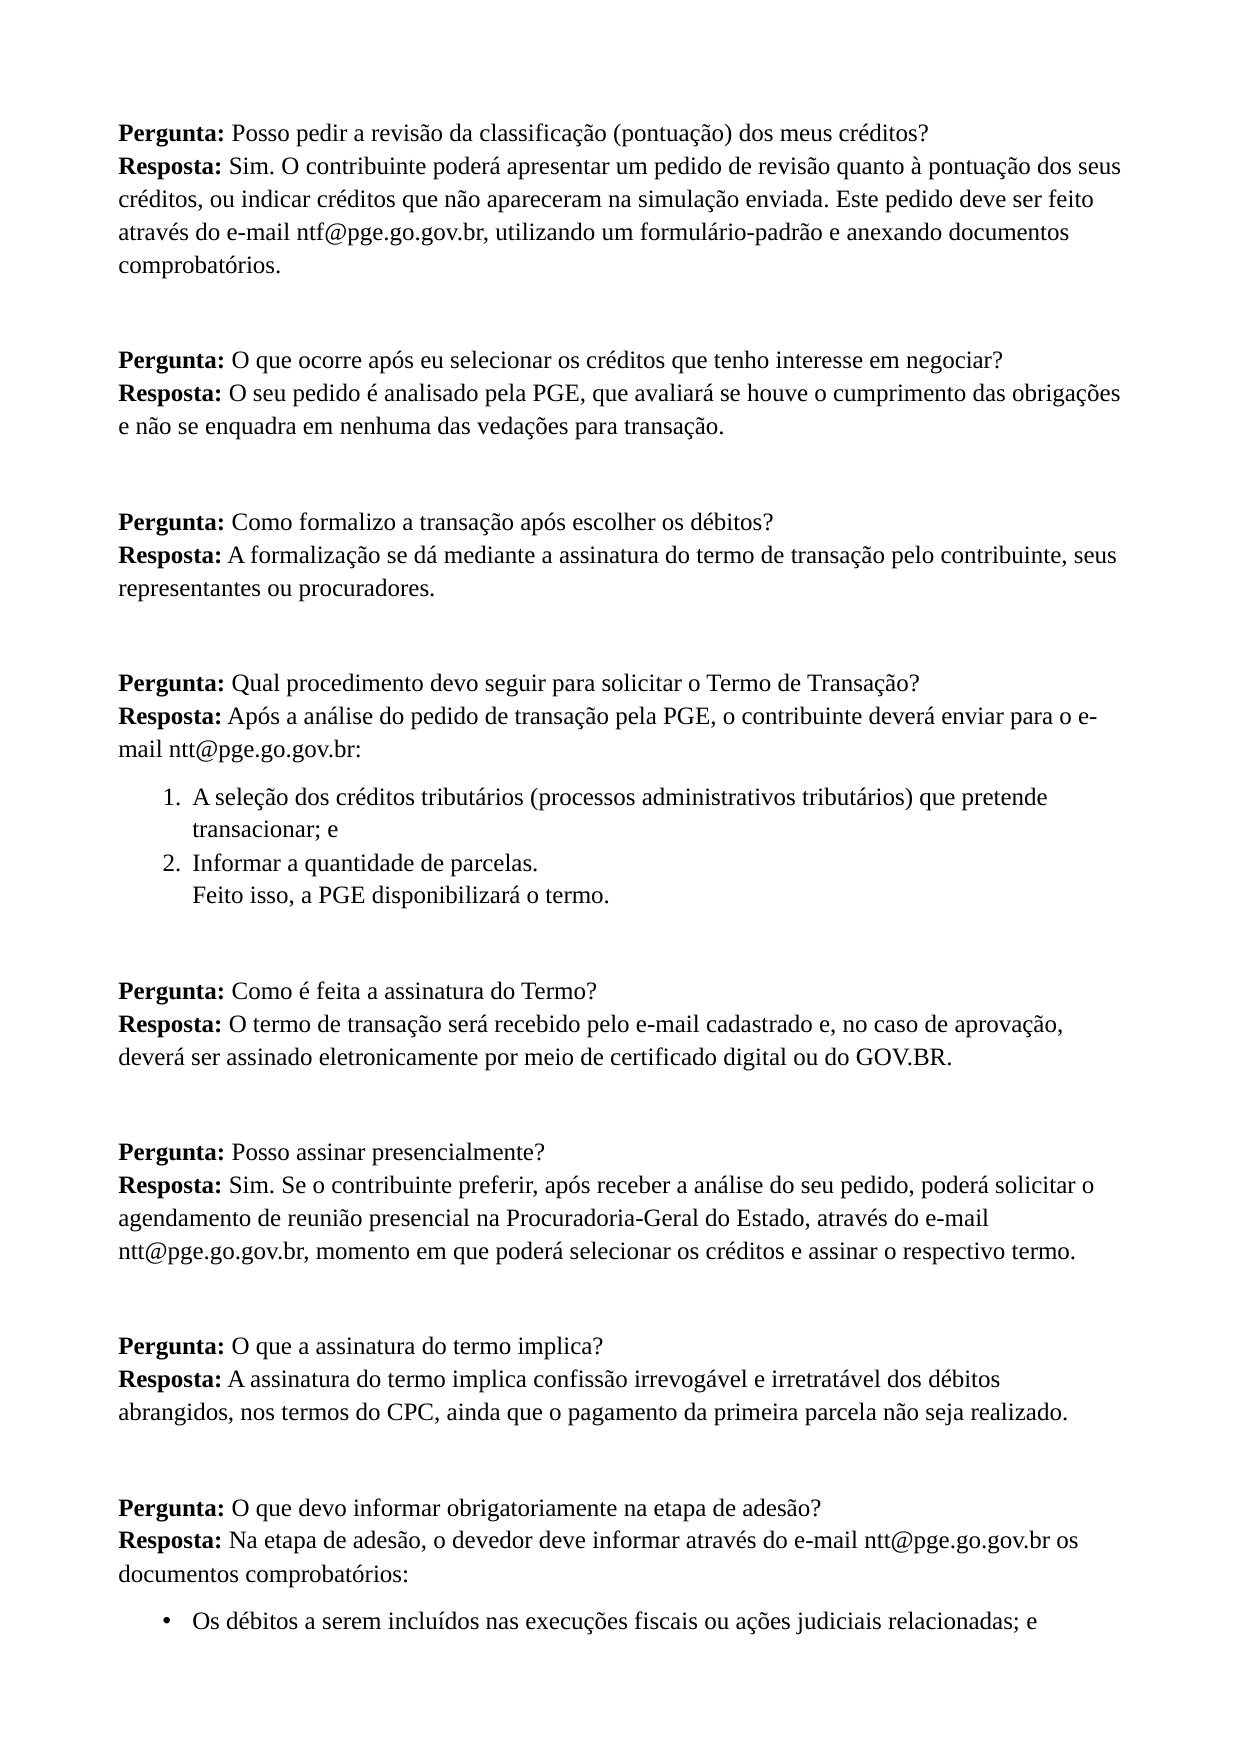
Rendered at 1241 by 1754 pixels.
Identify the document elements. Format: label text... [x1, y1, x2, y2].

text Pergunta: O que a assinatura do termo implica? Resposta: A assinatura do termo implica confissão irrevogável e irretratável dos débitos abrangidos, nos termos do CPC, ainda que o pagamento da primeira parcela não seja realizado. [118, 1331, 1122, 1426]
list A seleção dos créditos tributários (processos administrativos tributários) que pretende transacionar; e [162, 782, 1122, 843]
list Os débitos a serem incluídos nas execuções fiscais ou ações judiciais relacionadas; e [162, 1606, 1122, 1635]
text Pergunta: Como é feita a assinatura do Termo? Resposta: O termo de transação será recebido pelo e-mail cadastrado e, no caso de aprovação, deverá ser assinado eletronicamente por meio de certificado digital ou do GOV.BR. [118, 976, 1122, 1071]
text Pergunta: Posso pedir a revisão da classificação (pontuação) dos meus créditos? Resposta: Sim. O contribuinte poderá apresentar um pedido de revisão quanto à pontuação dos seus créditos, ou indicar créditos que não apareceram na simulação enviada. Este pedido deve ser feito através do e-mail ntf@pge.go.gov.br, utilizando um formulário-padrão e anexando documentos comprobatórios. [118, 118, 1122, 279]
list Informar a quantidade de parcelas. Feito isso, a PGE disponibilizará o termo. [162, 848, 1122, 909]
text Pergunta: Como formalizo a transação após escolher os débitos? Resposta: A formalização se dá mediante a assinatura do termo de transação pelo contribuinte, seus representantes ou procuradores. [118, 507, 1122, 601]
text Pergunta: O que devo informar obrigatoriamente na etapa de adesão? Resposta: Na etapa de adesão, o devedor deve informar através do e-mail ntt@pge.go.gov.br os documentos comprobatórios: [118, 1493, 1122, 1587]
text Pergunta: Qual procedimento devo seguir para solicitar o Termo de Transação? Resposta: Após a análise do pedido de transação pela PGE, o contribuinte deverá enviar para o e-mail ntt@pge.go.gov.br: [118, 668, 1122, 763]
text Pergunta: O que ocorre após eu selecionar os créditos que tenho interesse em negociar? Resposta: O seu pedido é analisado pela PGE, que avaliará se houve o cumprimento das obrigações e não se enquadra em nenhuma das vedações para transação. [118, 345, 1122, 440]
text Pergunta: Posso assinar presencialmente? Resposta: Sim. Se o contribuinte preferir, após receber a análise do seu pedido, poderá solicitar o agendamento de reunião presencial na Procuradoria-Geral do Estado, através do e-mail ntt@pge.go.gov.br, momento em que poderá selecionar os créditos e assinar o respectivo termo. [118, 1137, 1122, 1265]
